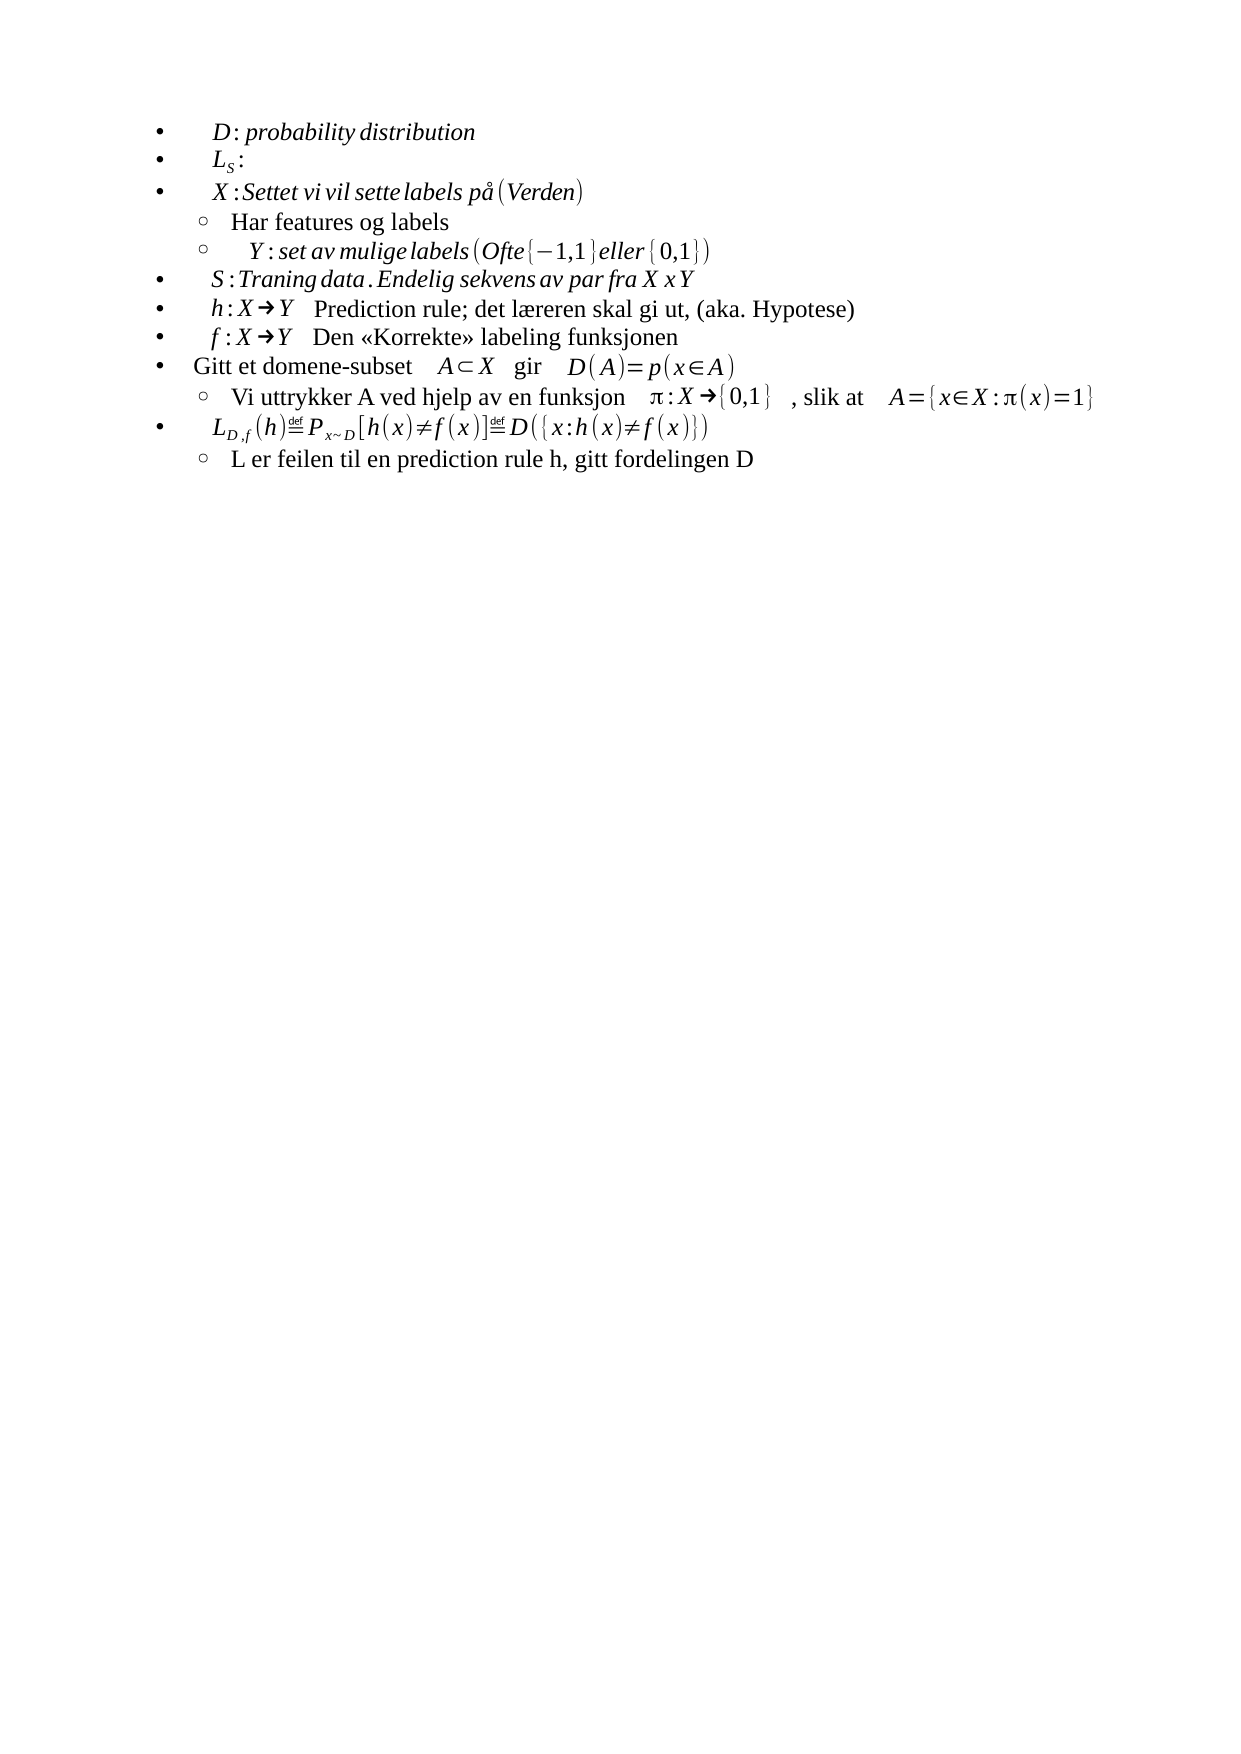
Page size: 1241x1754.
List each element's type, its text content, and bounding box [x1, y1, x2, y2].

list Prediction rule; det læreren skal gi ut, (aka. Hypotese) [156, 294, 1122, 322]
list Den «Korrekte» labeling funksjonen [156, 322, 1122, 351]
list Vi uttrykker A ved hjelp av en funksjon , slik at [193, 382, 1122, 412]
list Gitt et domene-subset gir [156, 351, 1122, 382]
list L er feilen til en prediction rule h, gitt fordelingen D [193, 444, 1122, 473]
list Har features og labels [193, 207, 1122, 236]
